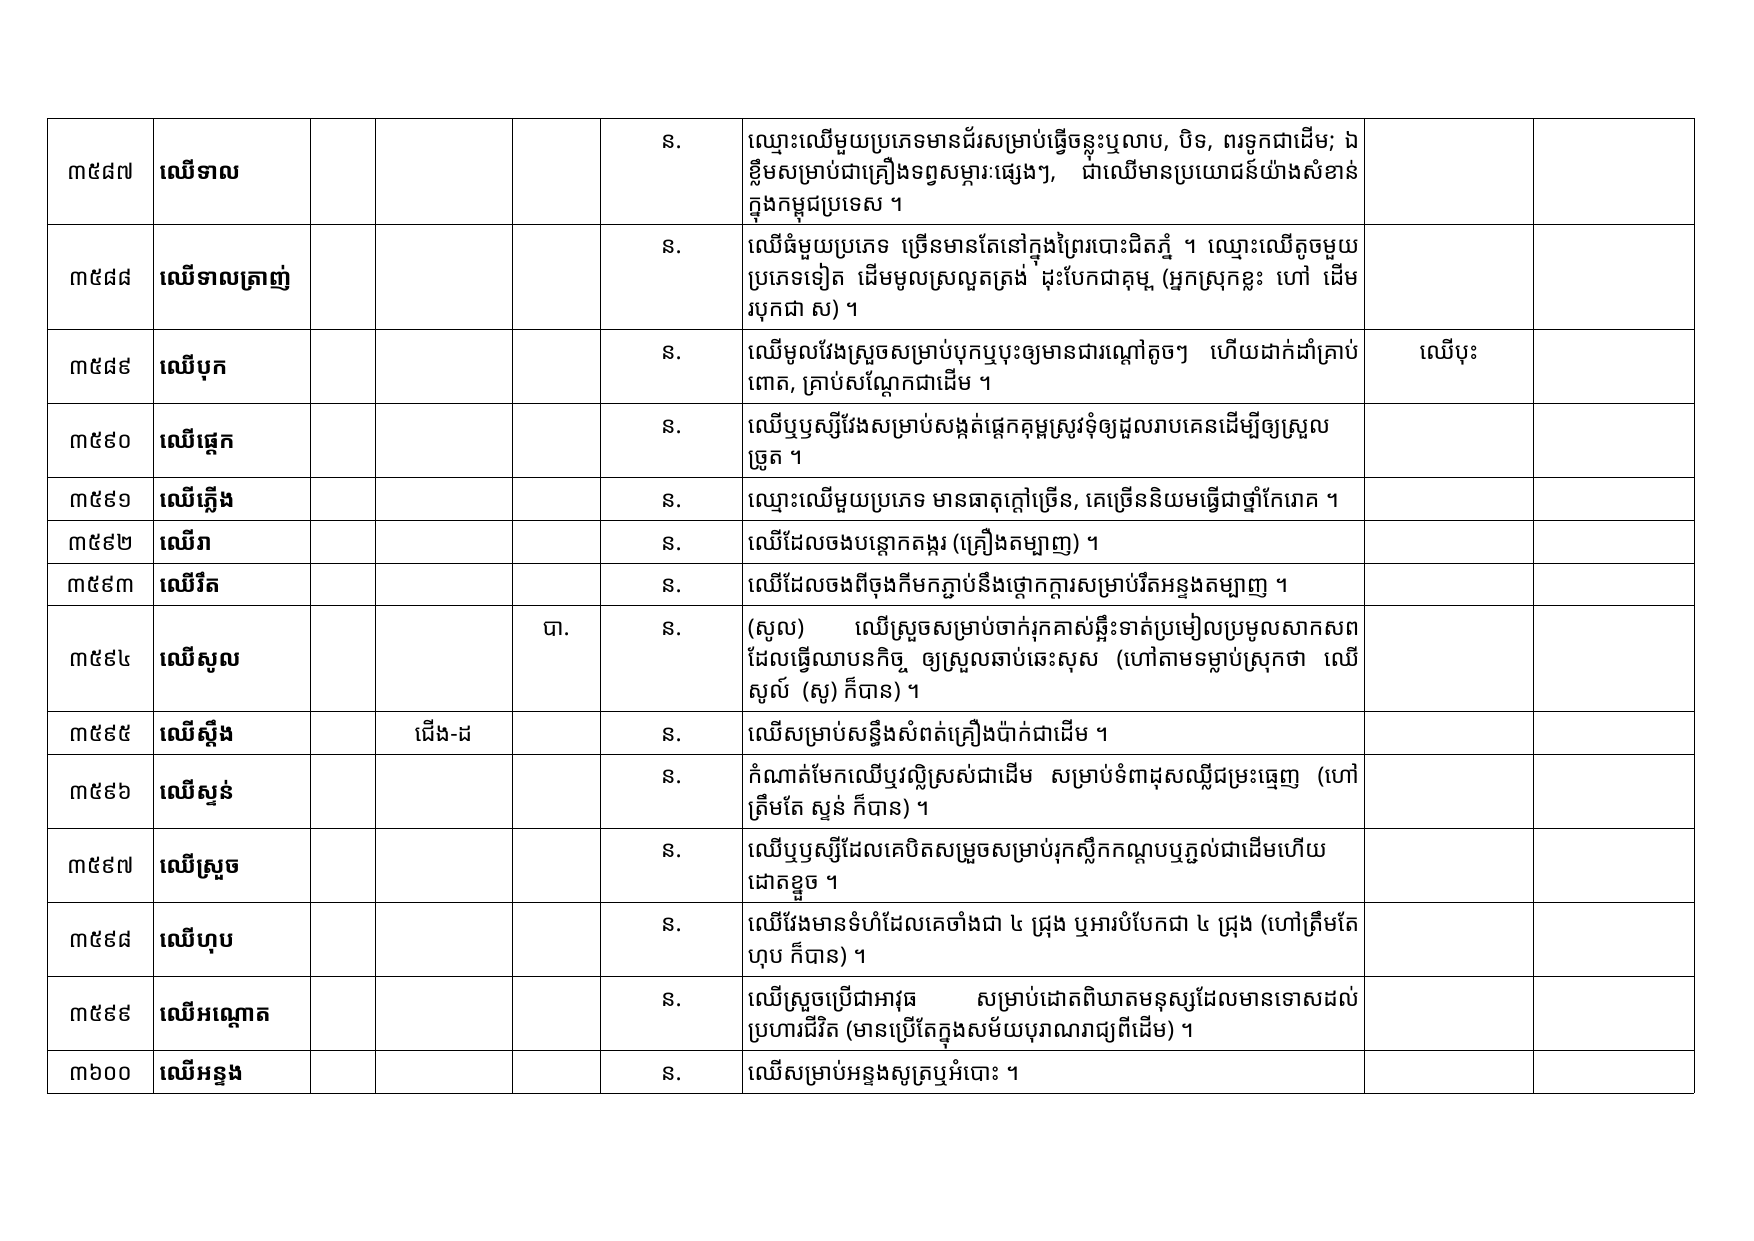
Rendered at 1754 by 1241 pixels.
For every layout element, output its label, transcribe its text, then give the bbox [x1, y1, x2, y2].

table_cell [513, 977, 600, 1050]
table_cell ឈ្មោះ​ឈើ​មួយ​ប្រភេទ​មាន​ជ័រ​សម្រាប់​ធ្វើ​ចន្លុះ​ឬ​លាប, បិទ, ពរ​ទូក​ជាដើម; ឯ​ខ្លឹម​សម្រាប់​ជា​គ្រឿង​ទព្វ​សម្ភារៈ​ផ្សេង​ៗ, ជា​ឈើ​មាន​ប្រយោជន៍​យ៉ាង​សំខាន់​ក្នុង​កម្ពុជ​ប្រទេស ។ [743, 119, 1364, 223]
table_cell [513, 1051, 600, 1092]
table_cell ឈើ​ទាល [154, 119, 310, 223]
table_cell [513, 478, 600, 520]
table_cell ឈើ​អន្ទង [154, 1051, 310, 1092]
table_cell ន. [601, 1051, 742, 1092]
table_cell [513, 712, 600, 753]
table_cell [376, 521, 512, 562]
table_cell បា. [513, 606, 600, 711]
table_cell ៣៥៩២ [48, 521, 153, 562]
table_cell [376, 478, 512, 520]
table_cell ឈើ​សូល [154, 606, 310, 711]
table_cell [376, 119, 512, 223]
table_cell [1534, 606, 1694, 711]
table_cell [376, 404, 512, 477]
table_cell ឈើ​ស្ទន់ [154, 755, 310, 827]
table_cell [1534, 712, 1694, 753]
table_cell [513, 755, 600, 827]
table_cell ន. [601, 977, 742, 1050]
table_cell ឈើ​ដែល​ចង​ពី​ចុង​កី​មក​ភ្ជាប់​នឹង​ថ្ដោក​ក្ដារ​សម្រាប់​រឹត​អន្ទង​តម្បាញ ។ [743, 564, 1364, 605]
table_cell [1534, 977, 1694, 1050]
table_cell ន. [601, 829, 742, 902]
table_cell ន. [601, 755, 742, 827]
table_cell ឈើ​បុក [154, 330, 310, 403]
table_cell ឈើ​ដែល​ចង​បន្តោកតង្ករ (គ្រឿង​តម្បាញ) ។ [743, 521, 1364, 562]
table_cell [1365, 478, 1533, 520]
table_cell ៣៥៨៧ [48, 119, 153, 223]
table_cell ន. [601, 478, 742, 520]
table_cell ៣៥៩៩ [48, 977, 153, 1050]
table_cell [1365, 606, 1533, 711]
table_cell [513, 903, 600, 976]
table_cell ឈើ​អណ្ដោត [154, 977, 310, 1050]
table_cell ៣៥៩៦ [48, 755, 153, 827]
table_cell [513, 330, 600, 403]
table_cell [513, 564, 600, 605]
table_cell [376, 903, 512, 976]
table_cell ឈើ​ទាល​ត្រាញ់ [154, 225, 310, 329]
table_cell [311, 225, 375, 329]
table_cell [1365, 119, 1533, 223]
table_cell [311, 903, 375, 976]
table_cell [1534, 225, 1694, 329]
table_cell [1534, 478, 1694, 520]
table_cell ជើង-ដ [376, 712, 512, 753]
table_cell ឈើ​សម្រាប់​អន្ទង​សូត្រ​ឬ​អំបោះ ។ [743, 1051, 1364, 1092]
table_cell [1365, 564, 1533, 605]
table_cell [376, 755, 512, 827]
table_cell ឈើ​សម្រាប់​សន្ធឹង​សំពត់​គ្រឿង​ប៉ាក់​ជាដើម ។ [743, 712, 1364, 753]
table_cell ៣៥៩៥ [48, 712, 153, 753]
table_cell ឈើ​ភ្លើង [154, 478, 310, 520]
table_cell ឈើ​ឬ​ឫស្សី​វែង​សម្រាប់​សង្កត់​ផ្ដេក​គុម្ព​ស្រូវ​ទុំ​ឲ្យ​ដួល​រាប​គេន​ដើម្បី​ឲ្យ​ស្រួល​ច្រូត ។ [743, 404, 1364, 477]
table_cell [513, 225, 600, 329]
table_cell ៣៥៩៧ [48, 829, 153, 902]
table_cell [1365, 521, 1533, 562]
table_cell [311, 330, 375, 403]
table_cell ន. [601, 225, 742, 329]
table_cell ន. [601, 404, 742, 477]
table_cell [513, 119, 600, 223]
table_cell ឈើ​ហុប [154, 903, 310, 976]
table_cell ឈើ​មូល​វែង​ស្រួច​សម្រាប់​បុក​ឬ​បុះ​ឲ្យ​មាន​ជា​រណ្ដៅ​តូច​ៗ ហើយ​ដាក់​ដាំ​គ្រាប់​ពោត, គ្រាប់​សណ្ដែក​ជាដើម ។ [743, 330, 1364, 403]
table_cell ៣៥៩៤ [48, 606, 153, 711]
table_cell [1365, 903, 1533, 976]
table_cell [1365, 404, 1533, 477]
table_cell [1534, 903, 1694, 976]
table_cell [311, 404, 375, 477]
table_cell [1534, 404, 1694, 477]
table_cell [1534, 119, 1694, 223]
table_cell [1365, 977, 1533, 1050]
table_cell ឈើ​រឹត [154, 564, 310, 605]
table_cell [513, 404, 600, 477]
table_cell [311, 829, 375, 902]
table_cell ឈ្មោះ​ឈើ​មួយ​ប្រភេទ មាន​ធាតុ​ក្ដៅ​ច្រើន, គេ​ច្រើន​និយម​ធ្វើ​ជា​ថ្នាំ​កែ​រោគ ។ [743, 478, 1364, 520]
table_cell [1534, 755, 1694, 827]
table_cell [376, 225, 512, 329]
table_cell [311, 977, 375, 1050]
table_cell ៣៥៨៩ [48, 330, 153, 403]
table_cell [513, 521, 600, 562]
table_cell [311, 755, 375, 827]
table_cell [1365, 225, 1533, 329]
table_cell ៣៦០០ [48, 1051, 153, 1092]
table_cell ឈើ​ធំ​មួយ​ប្រភេទ ច្រើន​មាន​តែ​នៅ​ក្នុង​ព្រៃ​របោះ​ជិត​ភ្នំ ។ ឈ្មោះ​ឈើ​តូច​មួយ​ប្រភេទ​ទៀត ដើម​មូល​ស្រលួត​ត្រង់ ដុះ​បែក​ជា​គុម្ព (អ្នក​ស្រុក​ខ្លះ ហៅ ដើម​របុក​ជា ស) ។ [743, 225, 1364, 329]
table_cell ឈើ​រា [154, 521, 310, 562]
table_cell [376, 330, 512, 403]
table_cell [376, 829, 512, 902]
table_cell [311, 712, 375, 753]
table_cell ឈើបុះ [1365, 330, 1533, 403]
table_cell ៣៥៨៨ [48, 225, 153, 329]
table_cell [311, 1051, 375, 1092]
table_cell [1534, 521, 1694, 562]
table_cell ៣៥៩១ [48, 478, 153, 520]
table_cell [311, 564, 375, 605]
table_cell [1365, 712, 1533, 753]
table_cell [311, 606, 375, 711]
table_cell [376, 1051, 512, 1092]
table_cell ន. [601, 606, 742, 711]
table_cell [1365, 1051, 1533, 1092]
table_cell (សូល) ឈើ​ស្រួច​សម្រាប់​ចាក់​រុក​គាស់​ឆ្អឹះ​ទាត់​ប្រមៀល​ប្រមូល​សាកសព ដែល​ធ្វើ​ឈាបនកិច្ច ឲ្យ​ស្រួល​ឆាប់​ឆេះ​សុស (ហៅ​តាម​ទម្លាប់​ស្រុក​ថា ឈើ​សូល៍ (សូ) ក៏​បាន) ។ [743, 606, 1364, 711]
table_cell [513, 829, 600, 902]
table_cell ន. [601, 712, 742, 753]
table_cell ន. [601, 521, 742, 562]
table_cell កំណាត់​មែក​ឈើ​ឬ​វល្លិ​ស្រស់​ជាដើម សម្រាប់​ទំពា​ដុស​ឈ្លី​ជម្រះ​ធ្មេញ (ហៅ​ត្រឹមតែ ស្ទន់ ក៏​បាន) ។ [743, 755, 1364, 827]
table_cell ឈើ​វែង​មាន​ទំហំ​ដែល​គេ​ចាំង​ជា ៤ ជ្រុង ឬ​អារ​បំបែក​ជា ៤ ជ្រុង​ (ហៅ​ត្រឹម​តែ ហុប ក៏​បាន) ។ [743, 903, 1364, 976]
table_cell ៣៥៩៨ [48, 903, 153, 976]
table_cell ន. [601, 330, 742, 403]
table_cell ឈើ​ឬ​ឫស្សី​ដែល​គេ​បិត​សម្រួច​សម្រាប់​រុក​ស្លឹក​កណ្ដប​ឬ​ភ្ជល់​ជាដើម​ហើយ​ដោត​ខ្នួច ។ [743, 829, 1364, 902]
table_cell ៣៥៩០ [48, 404, 153, 477]
table_cell [376, 606, 512, 711]
table_cell [311, 478, 375, 520]
table_cell ឈើ​ស្រួច [154, 829, 310, 902]
table_cell ន. [601, 119, 742, 223]
table_cell [311, 521, 375, 562]
table_cell [376, 977, 512, 1050]
table_cell [1534, 564, 1694, 605]
table_cell ឈើ​ស្ដឹង [154, 712, 310, 753]
table_cell [376, 564, 512, 605]
table_cell ៣៥៩៣ [48, 564, 153, 605]
table_cell [1534, 829, 1694, 902]
table_cell ន. [601, 903, 742, 976]
table_cell [311, 119, 375, 223]
table_cell [1534, 330, 1694, 403]
table_cell ឈើ​ស្រួច​ប្រើ​ជា​អាវុធ សម្រាប់​ដោត​ពិឃាត​មនុស្ស​ដែល​មាន​ទោស​ដល់​ប្រហារ​ជីវិត (មាន​ប្រើ​តែ​ក្នុង​សម័យ​បុរាណ​រាជ្យ​ពី​ដើម) ។ [743, 977, 1364, 1050]
table_cell ឈើ​ផ្ដេក [154, 404, 310, 477]
table_cell [1365, 829, 1533, 902]
table_cell [1534, 1051, 1694, 1092]
table_cell ន. [601, 564, 742, 605]
table_cell [1365, 755, 1533, 827]
